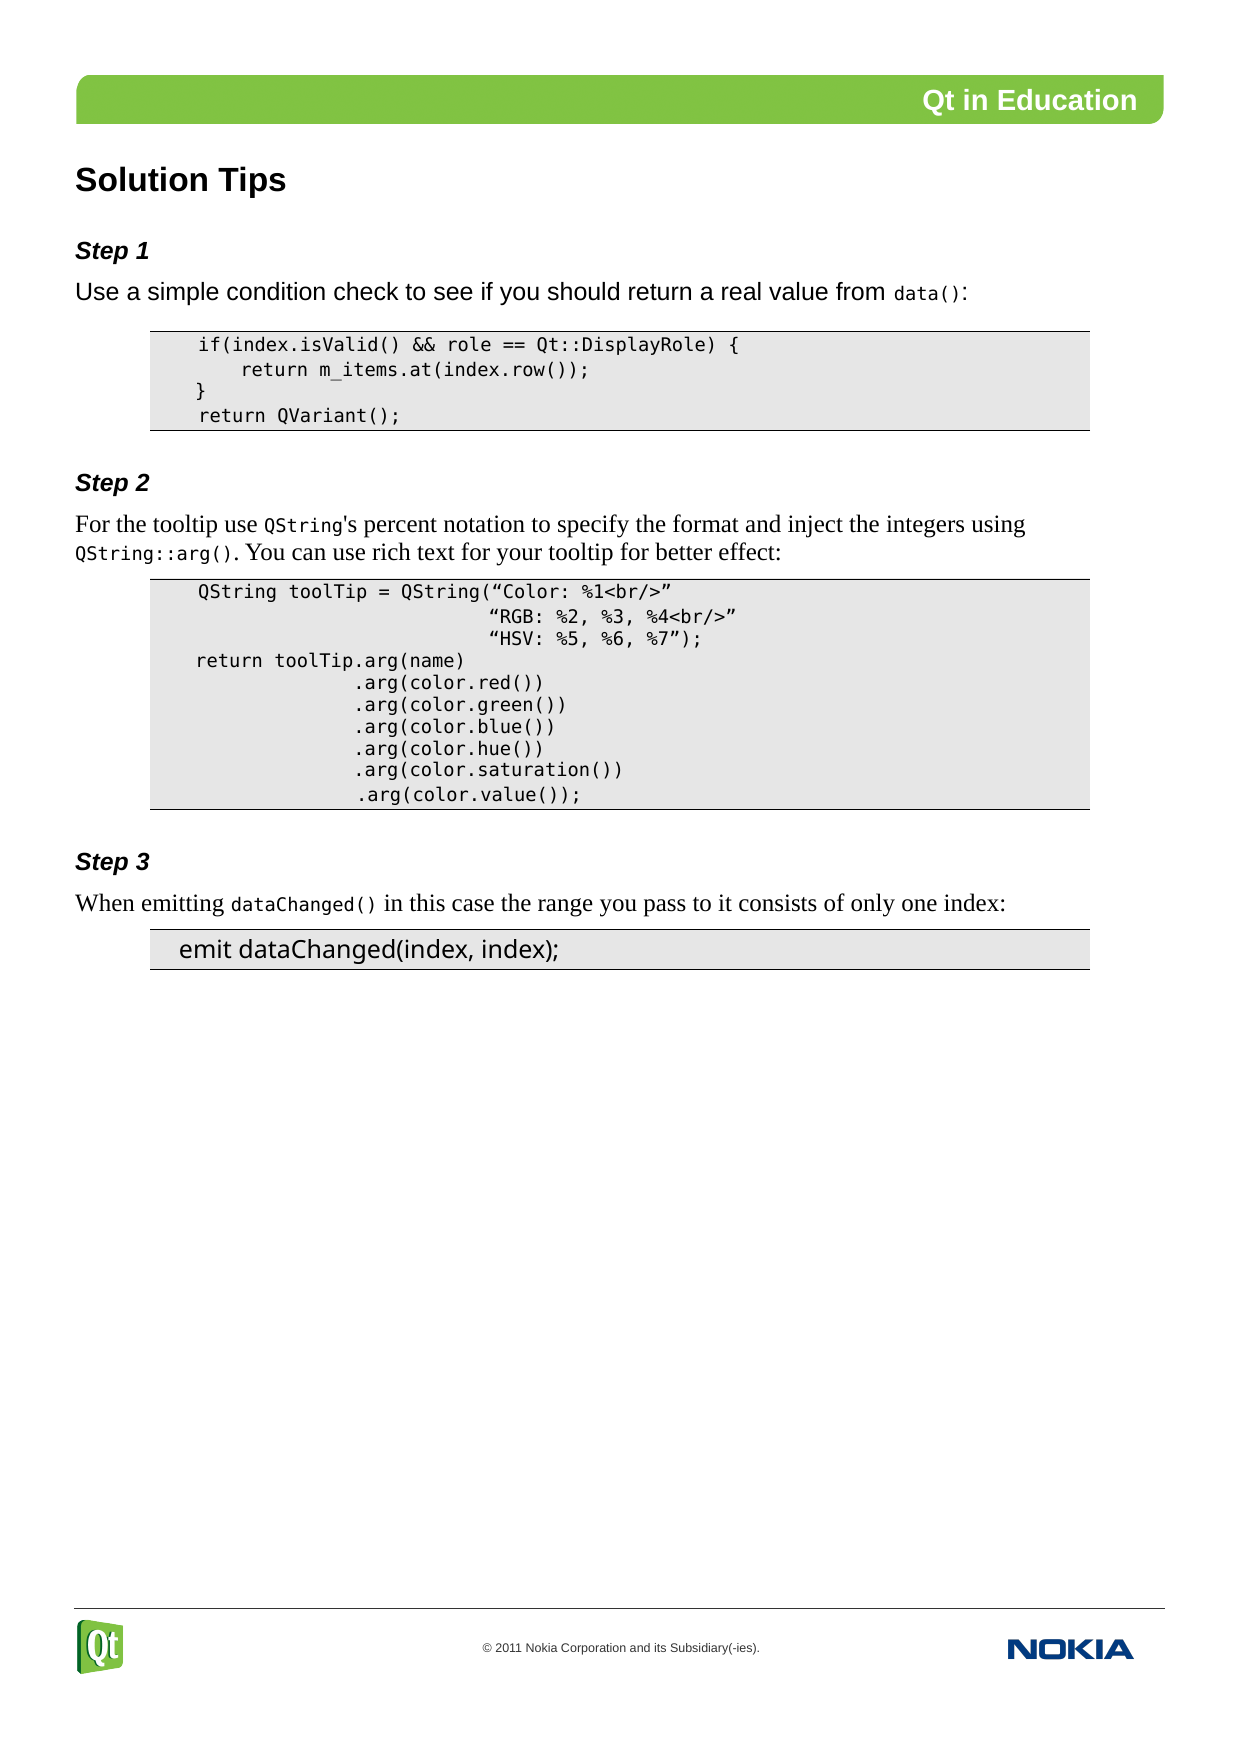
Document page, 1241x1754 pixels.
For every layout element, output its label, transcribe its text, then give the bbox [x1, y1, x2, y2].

text QString toolTip = QString(“Color: %1<br/>” [150, 580, 1090, 606]
text For the tooltip use QString's percent notation to specify the format and inject the integers using QString::arg(). You can use rich text for your tooltip for better effect: [75, 509, 1165, 566]
text emit dataChanged(index, index); [150, 930, 1090, 969]
subtitle Step 1 [75, 236, 1165, 265]
text .arg(color.blue()) [150, 716, 1090, 738]
text return m_items.at(index.row()); [150, 359, 1090, 381]
text Use a simple condition check to see if you should return a real value from data(): [75, 277, 1165, 306]
subtitle Solution Tips [75, 160, 1165, 199]
picture [73, 1615, 127, 1679]
text .arg(color.hue()) [150, 738, 1090, 759]
subtitle Step 2 [75, 468, 1165, 496]
text if(index.isValid() && role == Qt::DisplayRole) { [150, 332, 1090, 359]
text When emitting dataChanged() in this case the range you pass to it consists of only one index: [75, 888, 1165, 916]
text “HSV: %5, %6, %7”); [150, 628, 1090, 650]
text .arg(color.red()) [150, 672, 1090, 694]
picture [978, 1610, 1164, 1688]
text return toolTip.arg(name) [150, 650, 1090, 672]
text return QVariant(); [150, 402, 1090, 430]
text .arg(color.value()); [150, 781, 1090, 809]
text .arg(color.saturation()) [150, 759, 1090, 781]
picture [76, 75, 1164, 124]
text “RGB: %2, %3, %4<br/>” [150, 606, 1090, 628]
text } [150, 381, 1090, 402]
subtitle Step 3 [75, 847, 1165, 875]
text .arg(color.green()) [150, 694, 1090, 716]
